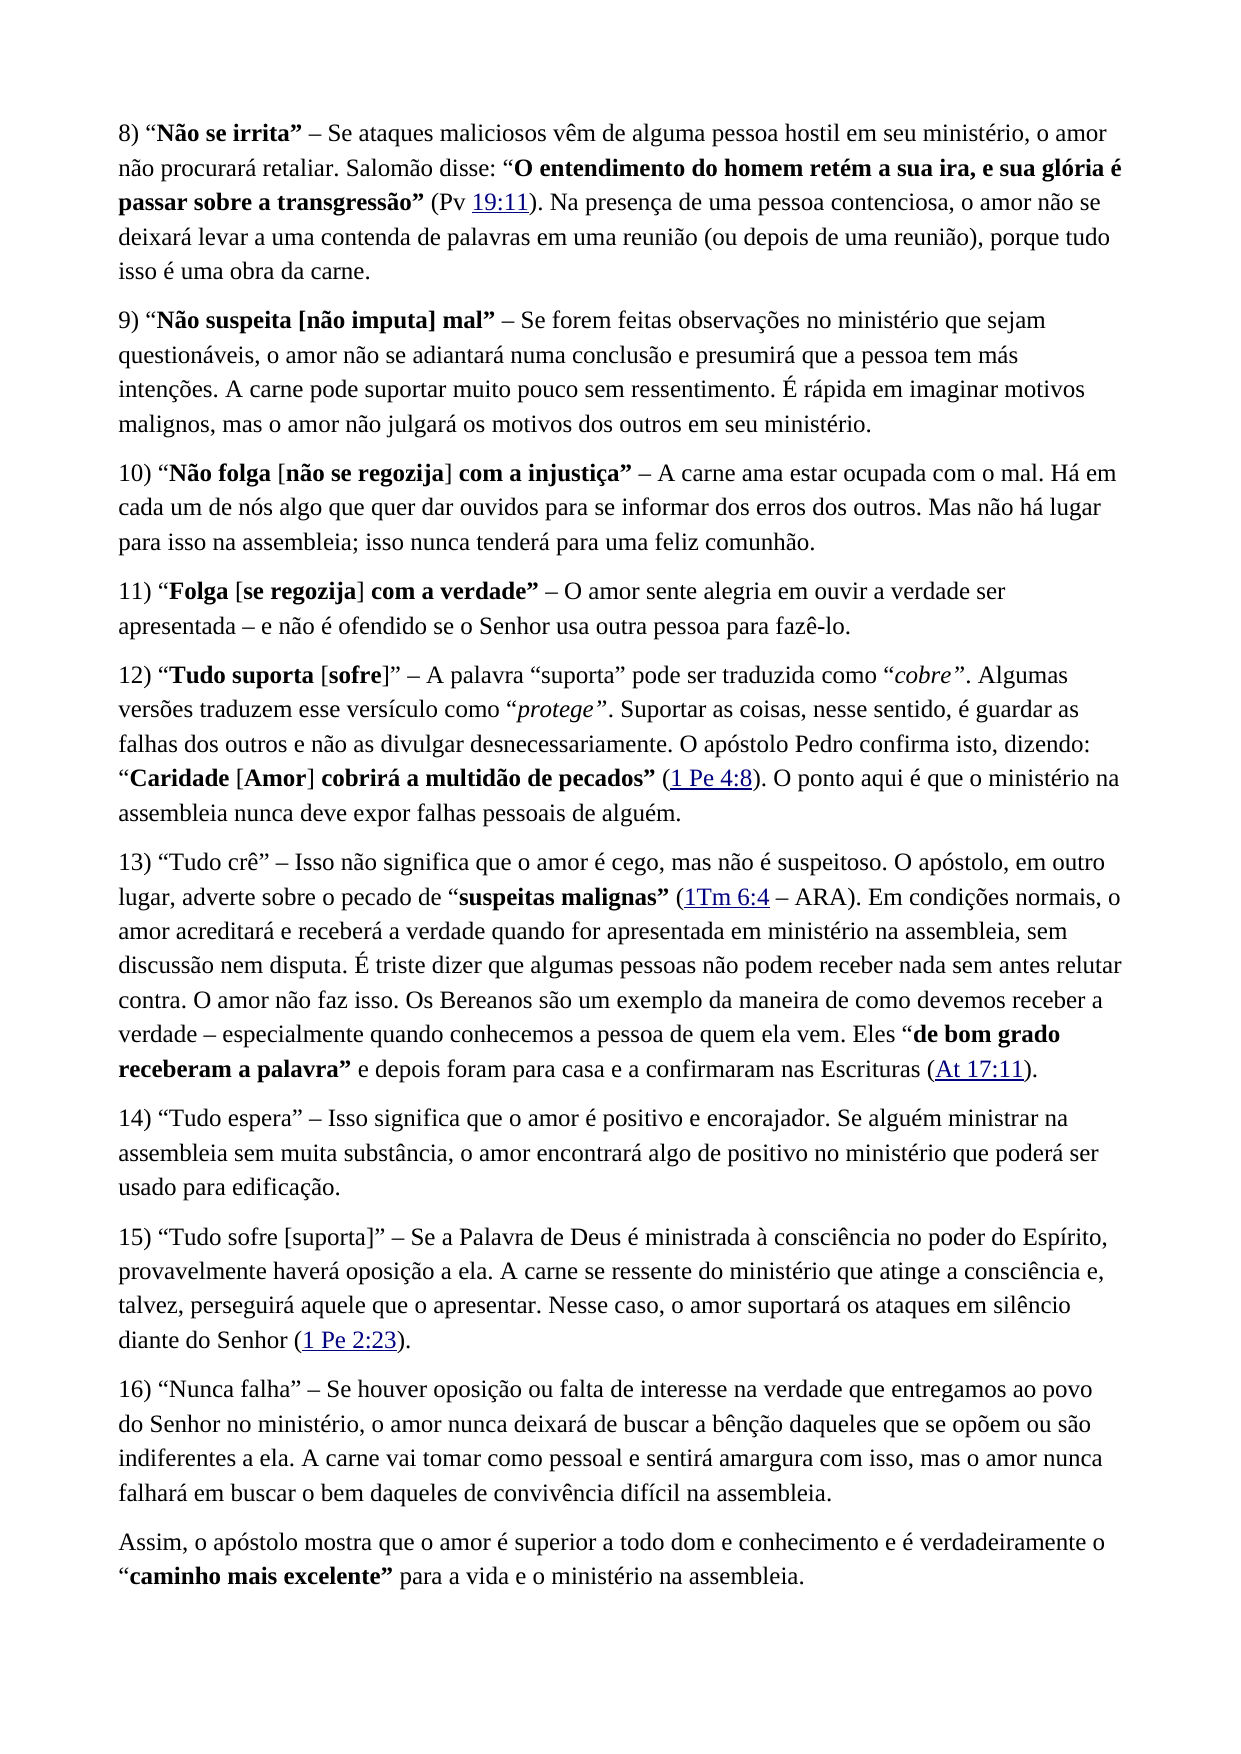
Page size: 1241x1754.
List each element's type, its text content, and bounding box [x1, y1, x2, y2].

text 10) “Não folga [não se regozija] com a injustiça” – A carne ama estar ocupada com o mal. Há em cada um de nós algo que quer dar ouvidos para se informar dos erros dos outros. Mas não há lugar para isso na assembleia; isso nunca tenderá para uma feliz comunhão. [118, 458, 1122, 556]
text 8) “Não se irrita” – Se ataques maliciosos vêm de alguma pessoa hostil em seu ministério, o amor não procurará retaliar. Salomão disse: “O entendimento do homem retém a sua ira, e sua glória é passar sobre a transgressão” (Pv 19:11). Na presença de uma pessoa contenciosa, o amor não se deixará levar a uma contenda de palavras em uma reunião (ou depois de uma reunião), porque tudo isso é uma obra da carne. [118, 118, 1122, 285]
text 9) “Não suspeita [não imputa] mal” – Se forem feitas observações no ministério que sejam questionáveis, o amor não se adiantará numa conclusão e presumirá que a pessoa tem más intenções. A carne pode suportar muito pouco sem ressentimento. É rápida em imaginar motivos malignos, mas o amor não julgará os motivos dos outros em seu ministério. [118, 305, 1122, 437]
text 12) “Tudo suporta [sofre]” – A palavra “suporta” pode ser traduzida como “cobre”. Algumas versões traduzem esse versículo como “protege”. Suportar as coisas, nesse sentido, é guardar as falhas dos outros e não as divulgar desnecessariamente. O apóstolo Pedro confirma isto, dizendo: “Caridade [Amor] cobrirá a multidão de pecados” (1 Pe 4:8). O ponto aqui é que o ministério na assembleia nunca deve expor falhas pessoais de alguém. [118, 660, 1122, 827]
text 14) “Tudo espera” – Isso significa que o amor é positivo e encorajador. Se alguém ministrar na assembleia sem muita substância, o amor encontrará algo de positivo no ministério que poderá ser usado para edificação. [118, 1103, 1122, 1201]
text 13) “Tudo crê” – Isso não significa que o amor é cego, mas não é suspeitoso. O apóstolo, em outro lugar, adverte sobre o pecado de “suspeitas malignas” (1Tm 6:4 – ARA). Em condições normais, o amor acreditará e receberá a verdade quando for apresentada em ministério na assembleia, sem discussão nem disputa. É triste dizer que algumas pessoas não podem receber nada sem antes relutar contra. O amor não faz isso. Os Bereanos são um exemplo da maneira de como devemos receber a verdade – especialmente quando conhecemos a pessoa de quem ela vem. Eles “de bom grado receberam a palavra” e depois foram para casa e a confirmaram nas Escrituras (At 17:11). [118, 847, 1122, 1083]
text 11) “Folga [se regozija] com a verdade” – O amor sente alegria em ouvir a verdade ser apresentada – e não é ofendido se o Senhor usa outra pessoa para fazê-lo. [118, 576, 1122, 639]
text Assim, o apóstolo mostra que o amor é superior a todo dom e conhecimento e é verdadeiramente o “caminho mais excelente” para a vida e o ministério na assembleia. [118, 1527, 1122, 1590]
text 15) “Tudo sofre [suporta]” – Se a Palavra de Deus é ministrada à consciência no poder do Espírito, provavelmente haverá oposição a ela. A carne se ressente do ministério que atinge a consciência e, talvez, perseguirá aquele que o apresentar. Nesse caso, o amor suportará os ataques em silêncio diante do Senhor (1 Pe 2:23). [118, 1222, 1122, 1354]
text 16) “Nunca falha” – Se houver oposição ou falta de interesse na verdade que entregamos ao povo do Senhor no ministério, o amor nunca deixará de buscar a bênção daqueles que se opõem ou são indiferentes a ela. A carne vai tomar como pessoal e sentirá amargura com isso, mas o amor nunca falhará em buscar o bem daqueles de convivência difícil na assembleia. [118, 1374, 1122, 1506]
